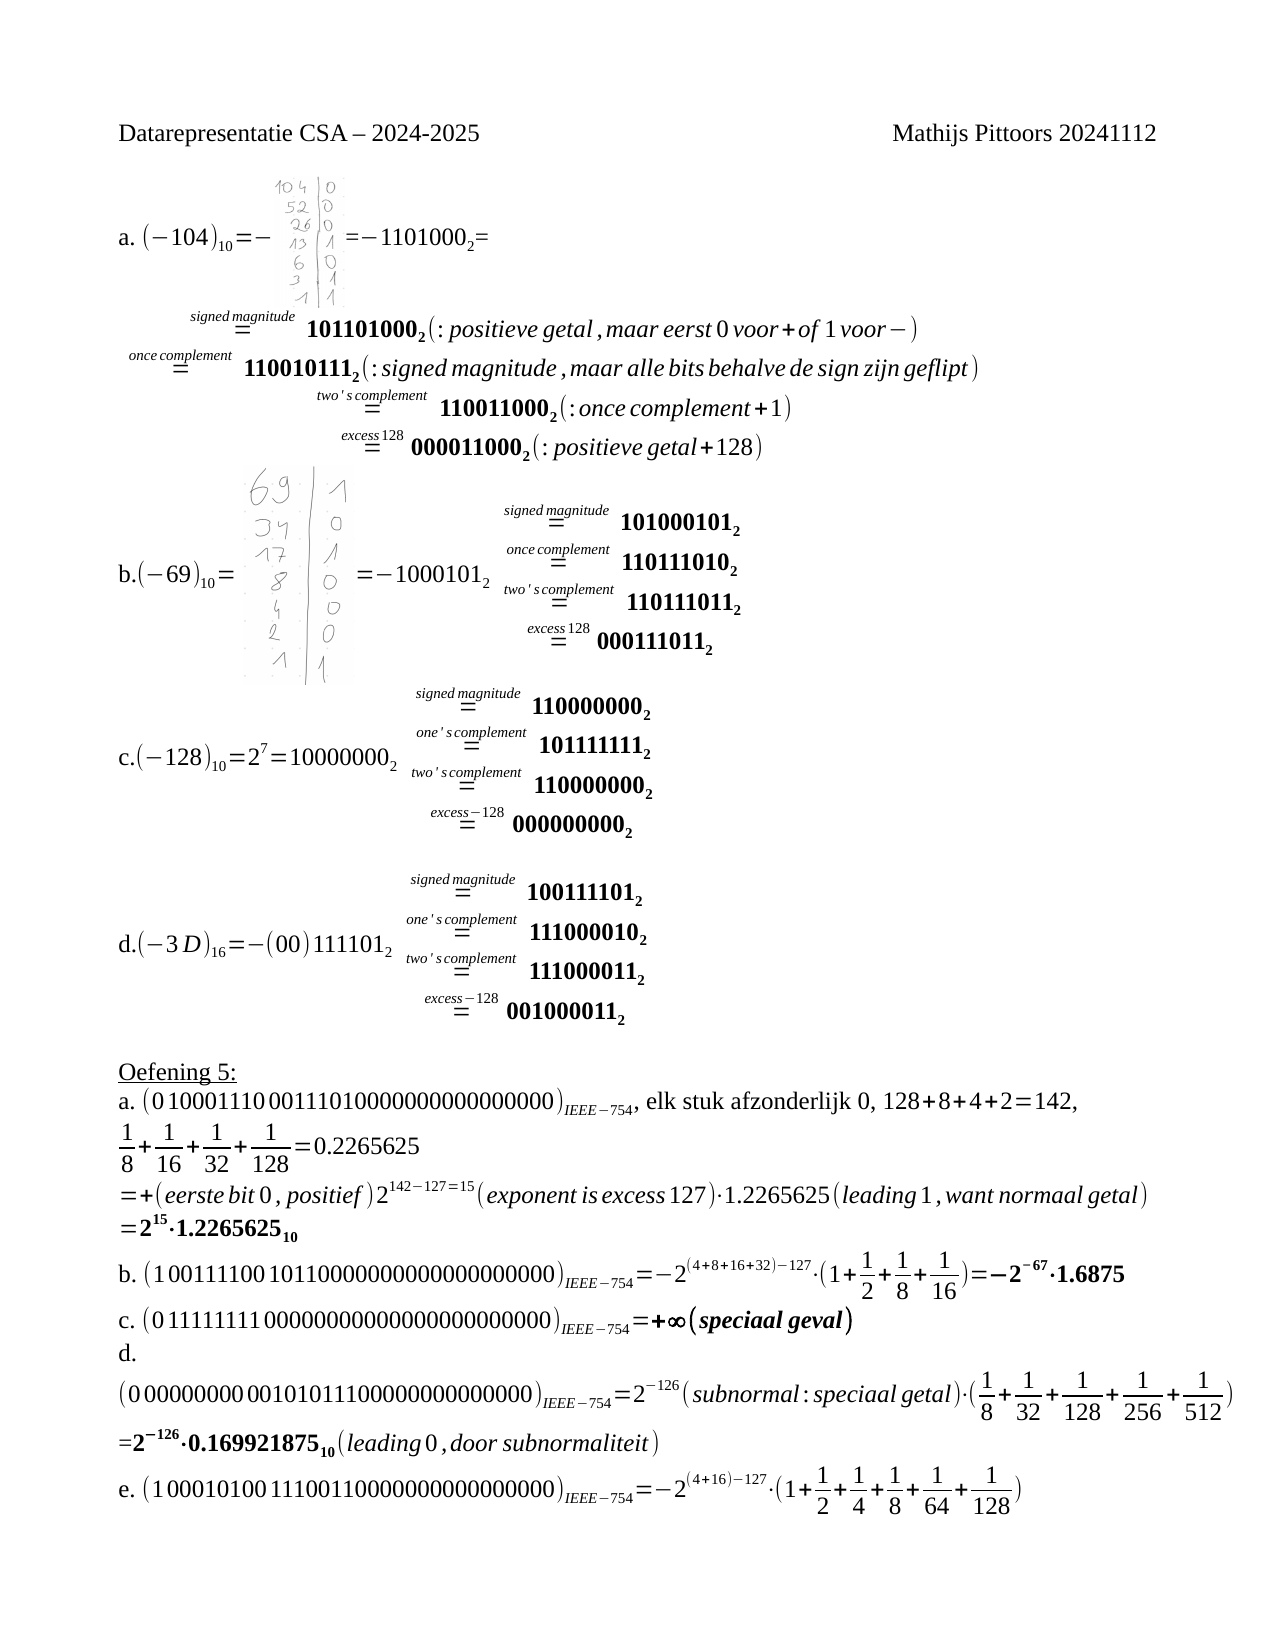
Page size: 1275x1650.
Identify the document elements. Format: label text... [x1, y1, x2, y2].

picture [243, 465, 355, 685]
text Oefening 5: [118, 1057, 1157, 1086]
text b. [355, 465, 1157, 684]
text d. = [118, 1338, 1157, 1461]
text c. [118, 684, 1157, 842]
picture [273, 176, 346, 308]
text b. [118, 465, 243, 684]
text a. , elk stuk afzonderlijk 0, , [118, 1086, 1157, 1211]
text e. [118, 1461, 1157, 1520]
text a. == [118, 176, 1157, 465]
text b. [118, 1246, 1157, 1305]
text c. [118, 1305, 1157, 1338]
text b. [122, 572, 127, 581]
text d. [118, 871, 1157, 1028]
